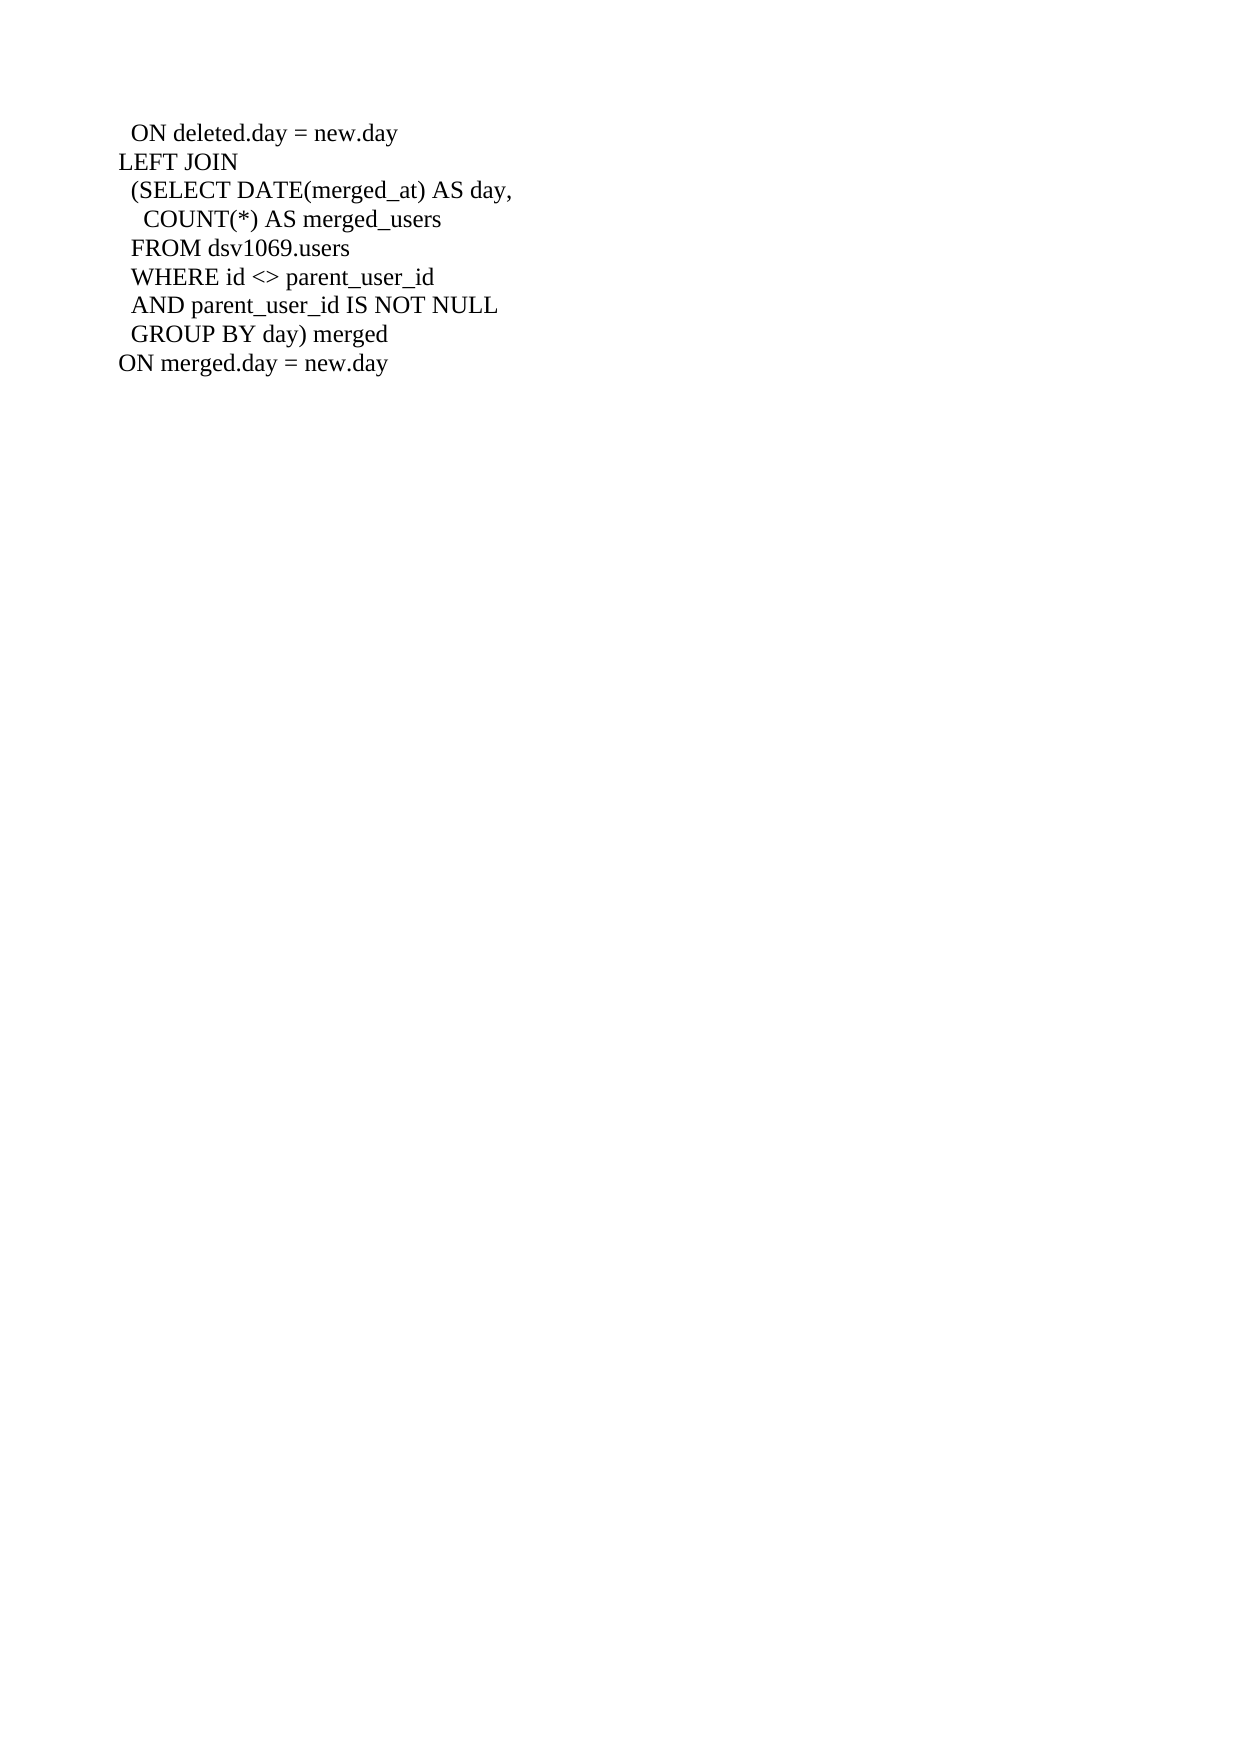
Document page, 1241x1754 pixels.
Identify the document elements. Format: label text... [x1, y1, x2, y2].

text (SELECT DATE(merged_at) AS day, [118, 176, 1122, 204]
text GROUP BY day) merged [118, 319, 1122, 348]
text COUNT(*) AS merged_users [118, 204, 1122, 233]
text FROM dsv1069.users [118, 233, 1122, 262]
text ON merged.day = new.day [118, 348, 1122, 377]
text WHERE id <> parent_user_id [118, 262, 1122, 291]
text AND parent_user_id IS NOT NULL [118, 291, 1122, 319]
text LEFT JOIN [118, 147, 1122, 176]
text ON deleted.day = new.day [118, 118, 1122, 147]
